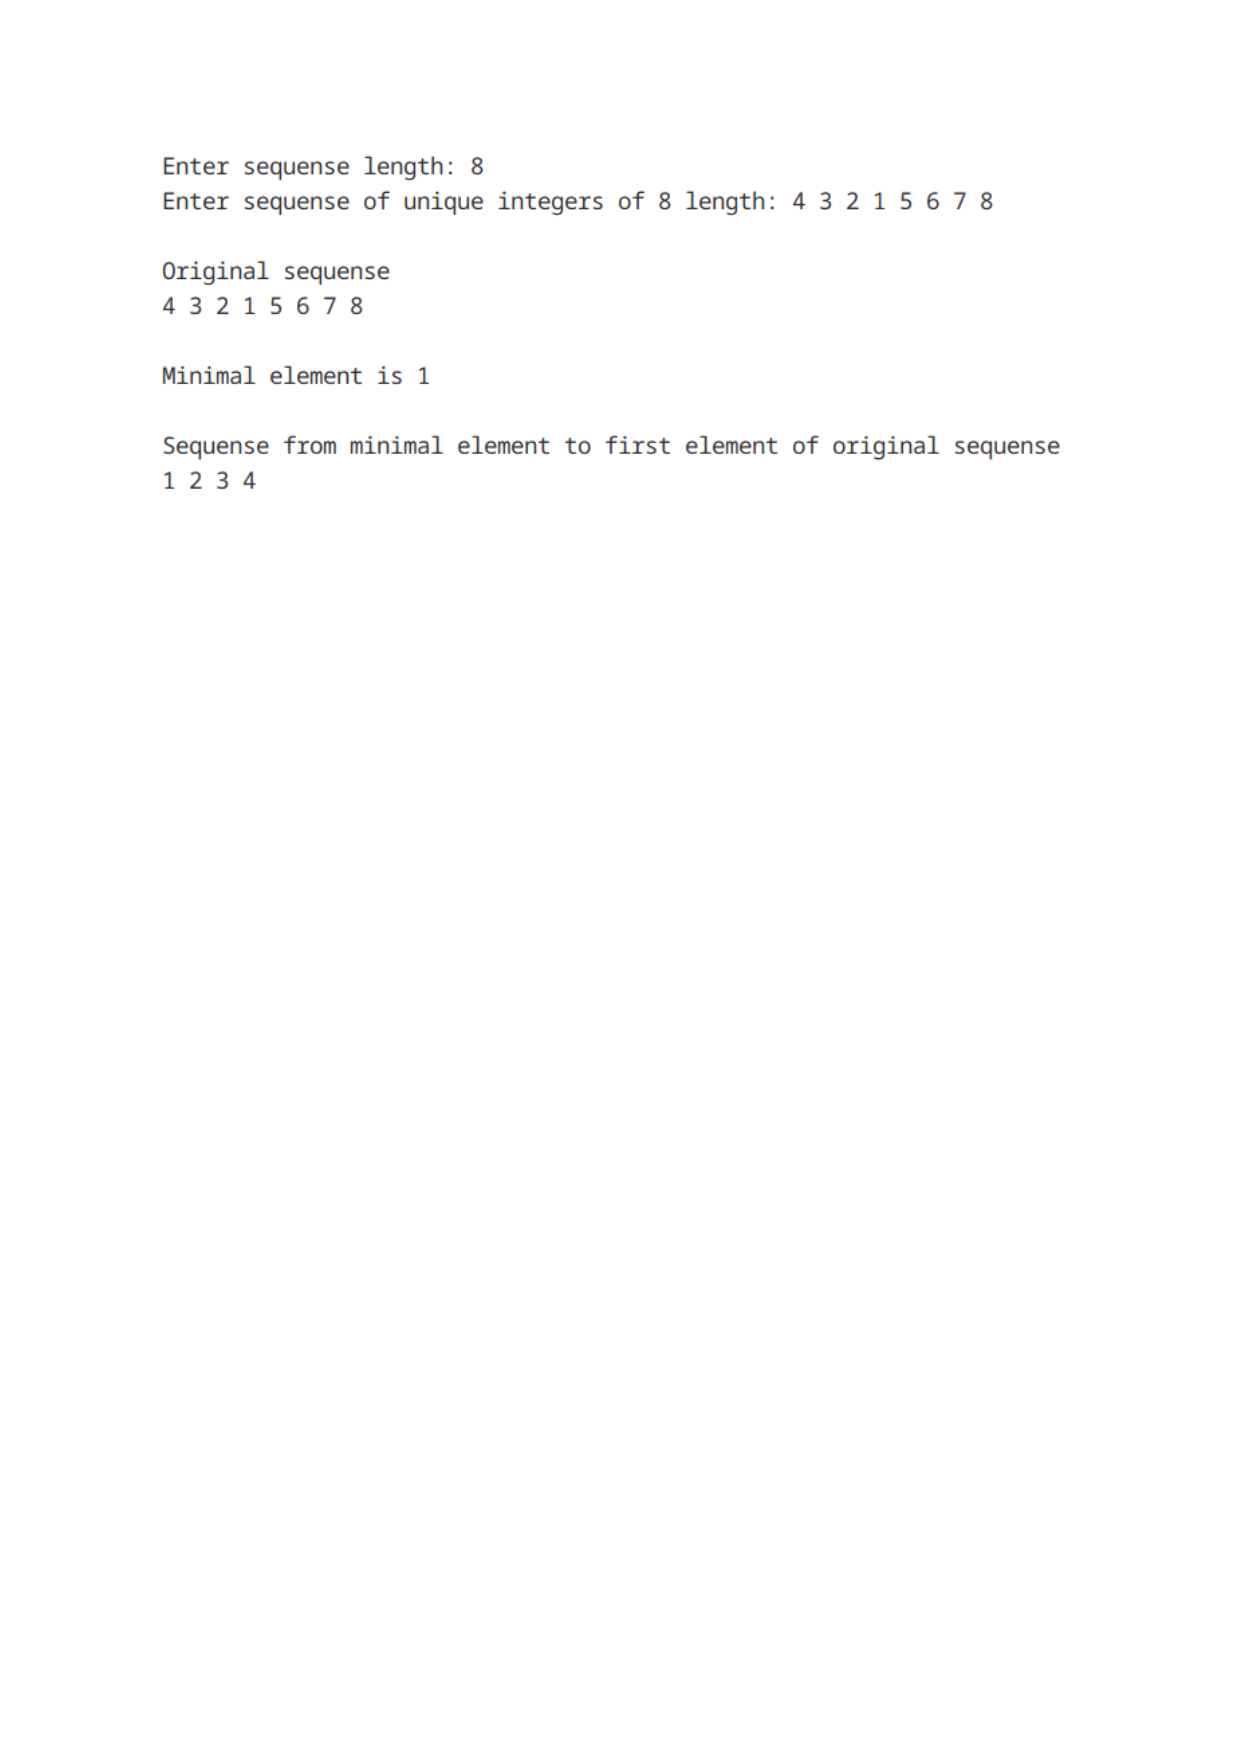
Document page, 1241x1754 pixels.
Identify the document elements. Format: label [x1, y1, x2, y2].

picture [150, 150, 1091, 501]
